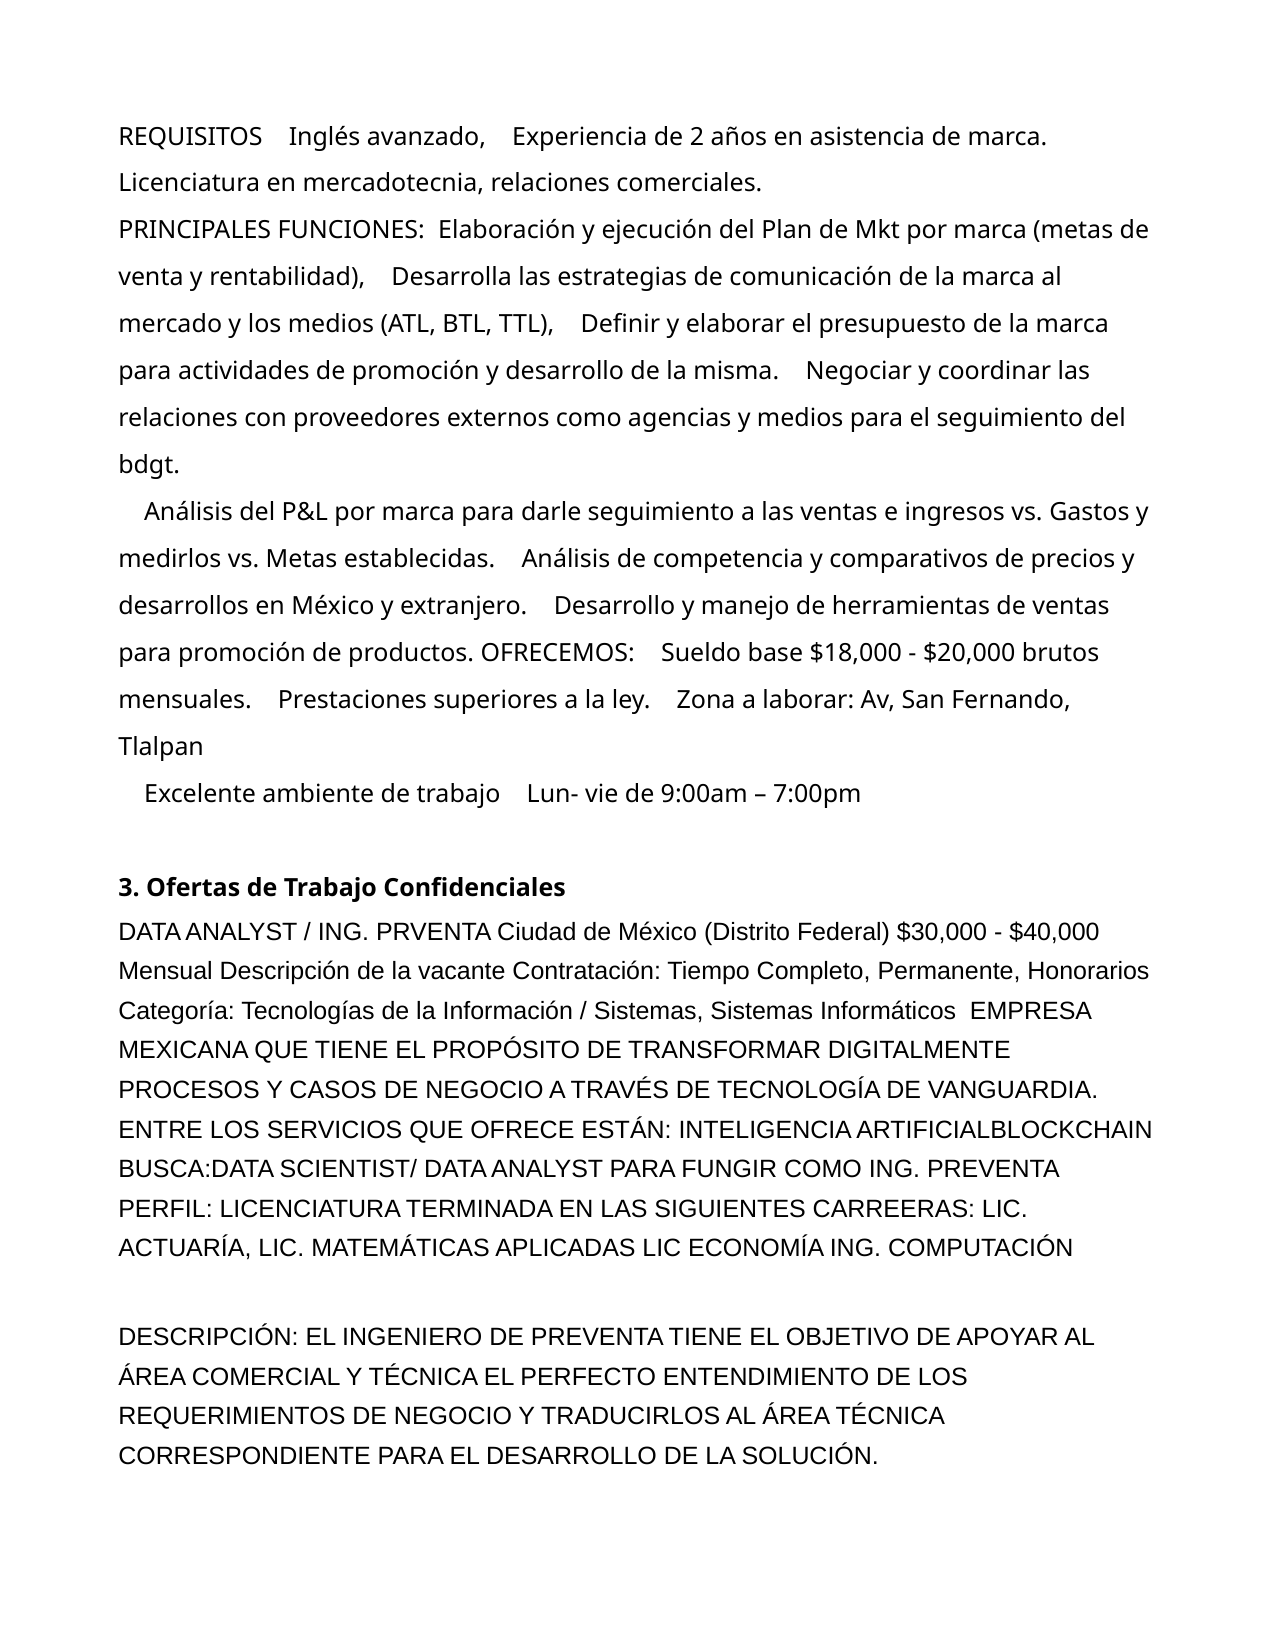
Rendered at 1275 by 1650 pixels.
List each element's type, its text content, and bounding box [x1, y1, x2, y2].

text DESCRIPCIÓN: EL INGENIERO DE PREVENTA TIENE EL OBJETIVO DE APOYAR AL ÁREA COMERCIAL Y TÉCNICA EL PERFECTO ENTENDIMIENTO DE LOS REQUERIMIENTOS DE NEGOCIO Y TRADUCIRLOS AL ÁREA TÉCNICA CORRESPONDIENTE PARA EL DESARROLLO DE LA SOLUCIÓN. [118, 1322, 1157, 1469]
text PRINCIPALES FUNCIONES: Elaboración y ejecución del Plan de Mkt por marca (metas de venta y rentabilidad), Desarrolla las estrategias de comunicación de la marca al mercado y los medios (ATL, BTL, TTL), Definir y elaborar el presupuesto de la marca para actividades de promoción y desarrollo de la misma. Negociar y coordinar las relaciones con proveedores externos como agencias y medios para el seguimiento del bdgt. [118, 212, 1157, 481]
text REQUISITOS Inglés avanzado, Experiencia de 2 años en asistencia de marca. Licenciatura en mercadotecnia, relaciones comerciales. [118, 118, 1157, 199]
text Análisis del P&L por marca para darle seguimiento a las ventas e ingresos vs. Gastos y medirlos vs. Metas establecidas. Análisis de competencia y comparativos de precios y desarrollos en México y extranjero. Desarrollo y manejo de herramientas de ventas para promoción de productos. OFRECEMOS: Sueldo base $18,000 - $20,000 brutos mensuales. Prestaciones superiores a la ley. Zona a laborar: Av, San Fernando, Tlalpan [118, 494, 1157, 763]
text BUSCA:DATA SCIENTIST/ DATA ANALYST PARA FUNGIR COMO ING. PREVENTA [118, 1154, 1157, 1183]
text PERFIL: LICENCIATURA TERMINADA EN LAS SIGUIENTES CARREERAS: LIC. ACTUARÍA, LIC. MATEMÁTICAS APLICADAS LIC ECONOMÍA ING. COMPUTACIÓN [118, 1194, 1157, 1262]
text 3. Ofertas de Trabajo Confidenciales [118, 870, 1157, 904]
text Categoría: Tecnologías de la Información / Sistemas, Sistemas Informáticos EMPRESA MEXICANA QUE TIENE EL PROPÓSITO DE TRANSFORMAR DIGITALMENTE PROCESOS Y CASOS DE NEGOCIO A TRAVÉS DE TECNOLOGÍA DE VANGUARDIA. [118, 996, 1157, 1104]
text ENTRE LOS SERVICIOS QUE OFRECE ESTÁN: INTELIGENCIA ARTIFICIALBLOCKCHAIN [118, 1115, 1157, 1143]
text Excelente ambiente de trabajo Lun- vie de 9:00am – 7:00pm [118, 776, 1157, 810]
text DATA ANALYST / ING. PRVENTA Ciudad de México (Distrito Federal) $30,000 - $40,000 Mensual Descripción de la vacante Contratación: Tiempo Completo, Permanente, Honorarios [118, 917, 1157, 985]
